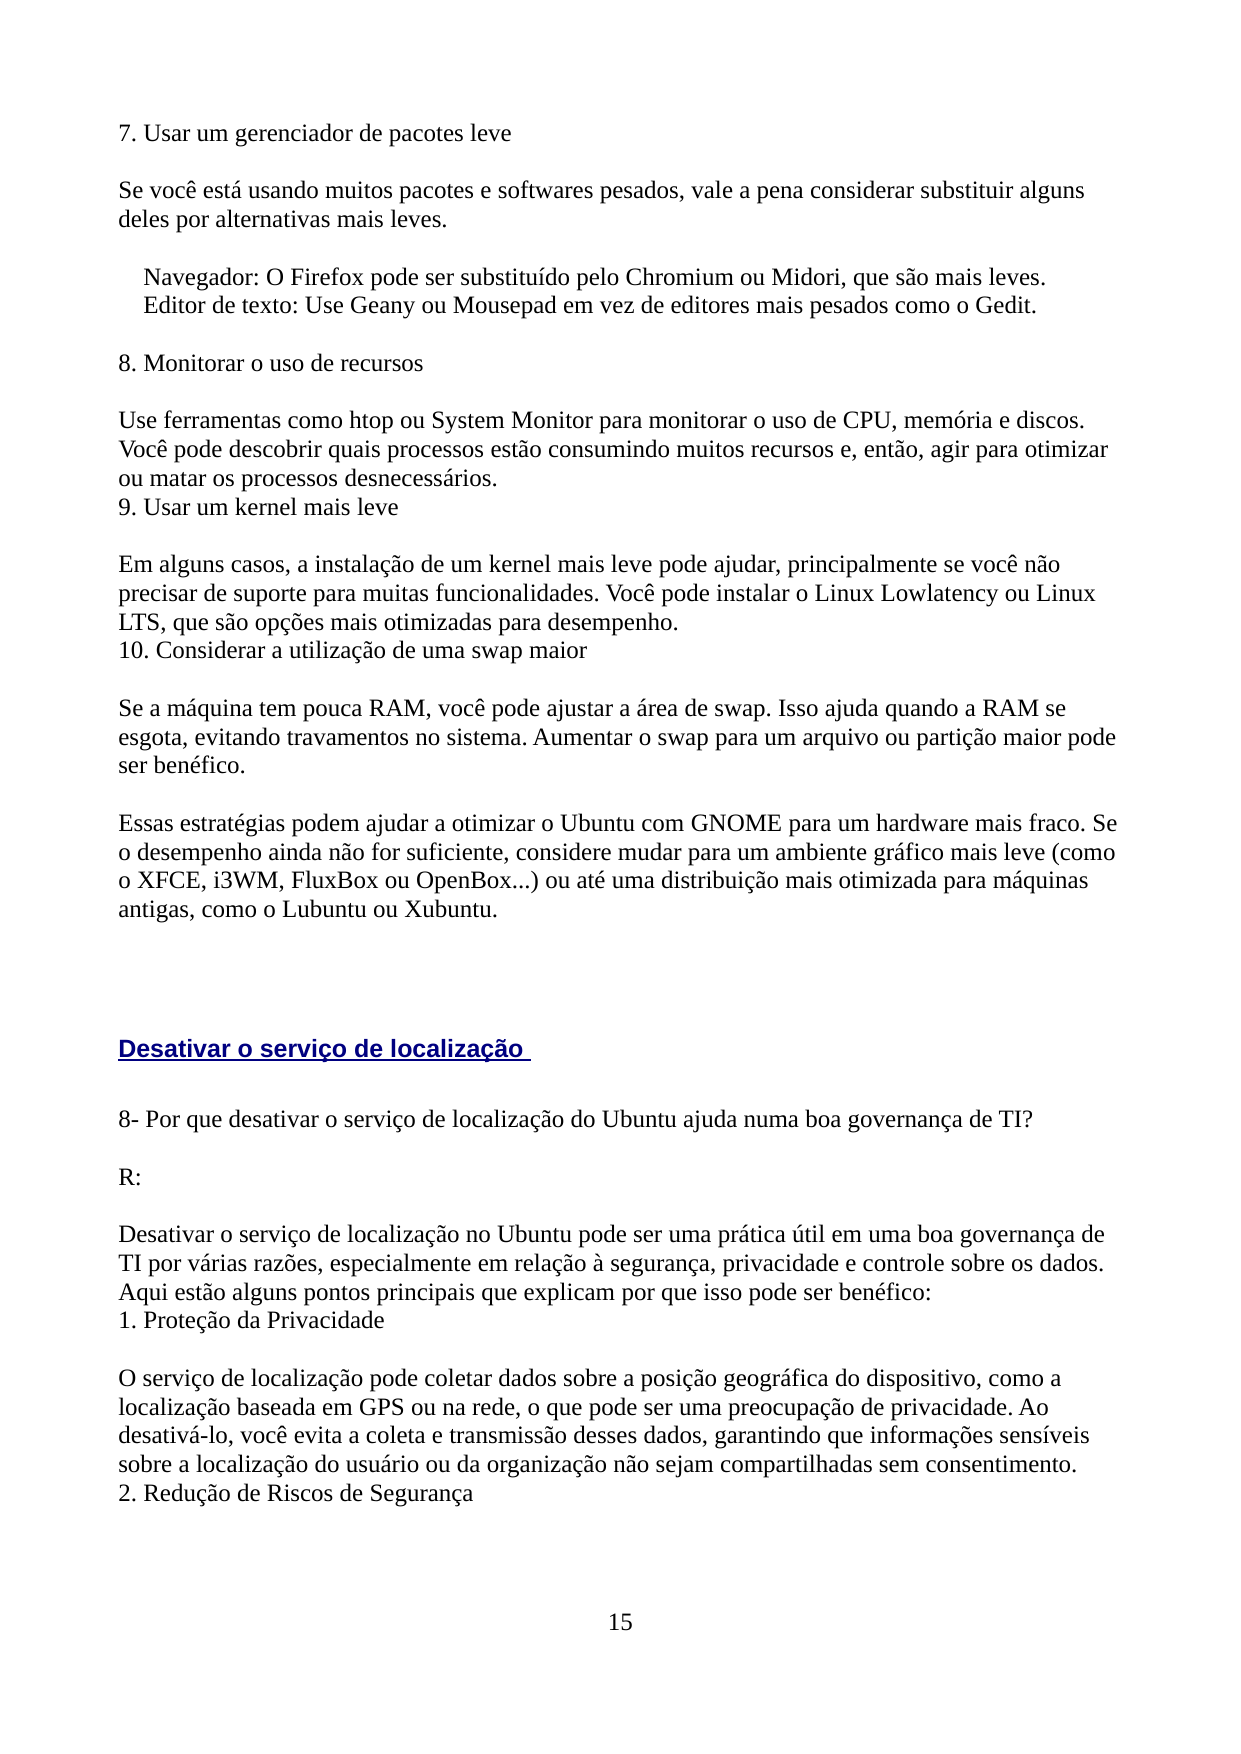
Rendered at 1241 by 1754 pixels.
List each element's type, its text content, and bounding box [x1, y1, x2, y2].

text R: [118, 1162, 1122, 1191]
text Desativar o serviço de localização no Ubuntu pode ser uma prática útil em uma boa governança de TI por várias razões, especialmente em relação à segurança, privacidade e controle sobre os dados. Aqui estão alguns pontos principais que explicam por que isso pode ser benéfico: [118, 1219, 1122, 1306]
text Se a máquina tem pouca RAM, você pode ajustar a área de swap. Isso ajuda quando a RAM se esgota, evitando travamentos no sistema. Aumentar o swap para um arquivo ou partição maior pode ser benéfico. [118, 693, 1122, 779]
text 10. Considerar a utilização de uma swap maior [118, 636, 1122, 664]
text O serviço de localização pode coletar dados sobre a posição geográfica do dispositivo, como a localização baseada em GPS ou na rede, o que pode ser uma preocupação de privacidade. Ao desativá-lo, você evita a coleta e transmissão desses dados, garantindo que informações sensíveis sobre a localização do usuário ou da organização não sejam compartilhadas sem consentimento. [118, 1363, 1122, 1478]
text 8. Monitorar o uso de recursos [118, 348, 1122, 377]
text 7. Usar um gerenciador de pacotes leve [118, 118, 1122, 147]
text Editor de texto: Use Geany ou Mousepad em vez de editores mais pesados como o Gedit. [118, 291, 1122, 319]
text Navegador: O Firefox pode ser substituído pelo Chromium ou Midori, que são mais leves. [118, 262, 1122, 291]
text Essas estratégias podem ajudar a otimizar o Ubuntu com GNOME para um hardware mais fraco. Se o desempenho ainda não for suficiente, considere mudar para um ambiente gráfico mais leve (como o XFCE, i3WM, FluxBox ou OpenBox...) ou até uma distribuição mais otimizada para máquinas antigas, como o Lubuntu ou Xubuntu. [118, 808, 1122, 923]
text 9. Usar um kernel mais leve [118, 492, 1122, 521]
text 2. Redução de Riscos de Segurança [118, 1478, 1122, 1507]
text 8- Por que desativar o serviço de localização do Ubuntu ajuda numa boa governança de TI? [118, 1104, 1122, 1133]
text 1. Proteção da Privacidade [118, 1306, 1122, 1334]
text Se você está usando muitos pacotes e softwares pesados, vale a pena considerar substituir alguns deles por alternativas mais leves. [118, 176, 1122, 233]
text Use ferramentas como htop ou System Monitor para monitorar o uso de CPU, memória e discos. Você pode descobrir quais processos estão consumindo muitos recursos e, então, agir para otimizar ou matar os processos desnecessários. [118, 406, 1122, 492]
text Em alguns casos, a instalação de um kernel mais leve pode ajudar, principalmente se você não precisar de suporte para muitas funcionalidades. Você pode instalar o Linux Lowlatency ou Linux LTS, que são opções mais otimizadas para desempenho. [118, 549, 1122, 636]
subtitle Desativar o serviço de localização [118, 1034, 1122, 1063]
